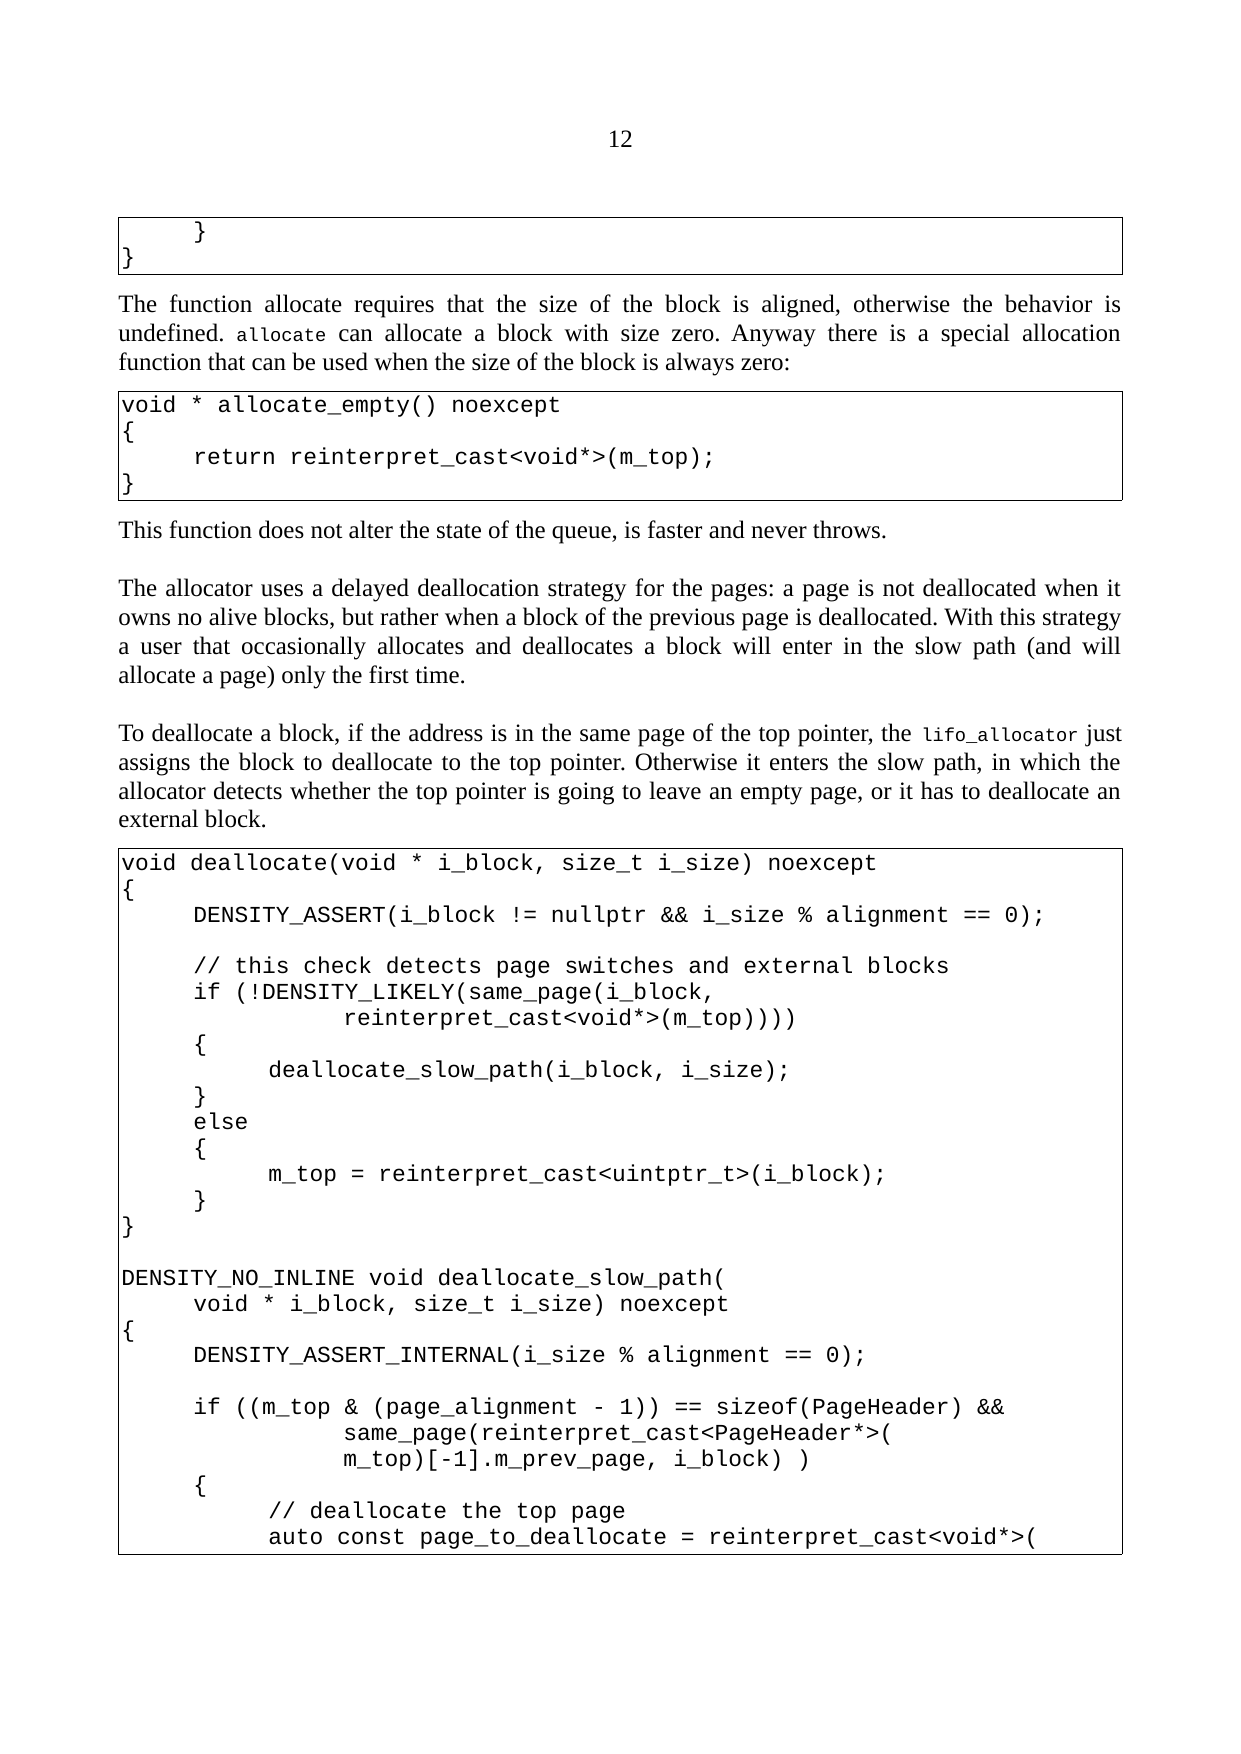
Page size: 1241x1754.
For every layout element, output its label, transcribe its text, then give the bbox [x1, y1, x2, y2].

text m_top = reinterpret_cast<uintptr_t>(i_block); [119, 1159, 1122, 1185]
text else [119, 1107, 1122, 1133]
text { [119, 1029, 1122, 1056]
text reinterpret_cast<void*>(m_top)))) [119, 1004, 1122, 1029]
text if ((m_top & (page_alignment - 1)) == sizeof(PageHeader) && [119, 1393, 1122, 1419]
text // this check detects page switches and external blocks [119, 952, 1122, 978]
text same_page(reinterpret_cast<PageHeader*>( [119, 1419, 1122, 1444]
text auto const page_to_deallocate = reinterpret_cast<void*>( [119, 1522, 1122, 1554]
text } [119, 218, 1122, 242]
text } [119, 1211, 1122, 1240]
text if (!DENSITY_LIKELY(same_page(i_block, [119, 978, 1122, 1004]
text // deallocate the top page [119, 1496, 1122, 1522]
text The function allocate requires that the size of the block is aligned, otherwise the behavior is undefined. allocate can allocate a block with size zero. Anyway there is a special allocation function that can be used when the size of the block is always zero: [118, 289, 1122, 376]
text { [119, 1471, 1122, 1496]
text { [119, 1315, 1122, 1341]
text void * i_block, size_t i_size) noexcept [119, 1289, 1122, 1315]
text } [119, 1185, 1122, 1211]
text { [119, 874, 1122, 900]
text void deallocate(void * i_block, size_t i_size) noexcept [119, 849, 1122, 874]
text DENSITY_ASSERT_INTERNAL(i_size % alignment == 0); [119, 1341, 1122, 1370]
text } [119, 242, 1122, 274]
text } [119, 468, 1122, 500]
text The allocator uses a delayed deallocation strategy for the pages: a page is not deallocated when it owns no alive blocks, but rather when a block of the previous page is deallocated. With this strategy a user that occasionally allocates and deallocates a block will enter in the slow path (and will allocate a page) only the first time. [118, 573, 1122, 688]
text m_top)[-1].m_prev_page, i_block) ) [119, 1444, 1122, 1471]
text This function does not alter the state of the queue, is faster and never throws. [118, 515, 1122, 544]
text } [119, 1081, 1122, 1107]
text void * allocate_empty() noexcept [119, 392, 1122, 416]
text DENSITY_NO_INLINE void deallocate_slow_path( [119, 1263, 1122, 1289]
text To deallocate a block, if the address is in the same page of the top pointer, the lifo_allocator just assigns the block to deallocate to the top pointer. Otherwise it enters the slow path, in which the allocator detects whether the top pointer is going to leave an empty page, or it has to deallocate an external block. [118, 718, 1122, 833]
text return reinterpret_cast<void*>(m_top); [119, 442, 1122, 468]
text deallocate_slow_path(i_block, i_size); [119, 1056, 1122, 1081]
text { [119, 1133, 1122, 1159]
text { [119, 416, 1122, 442]
text DENSITY_ASSERT(i_block != nullptr && i_size % alignment == 0); [119, 900, 1122, 929]
